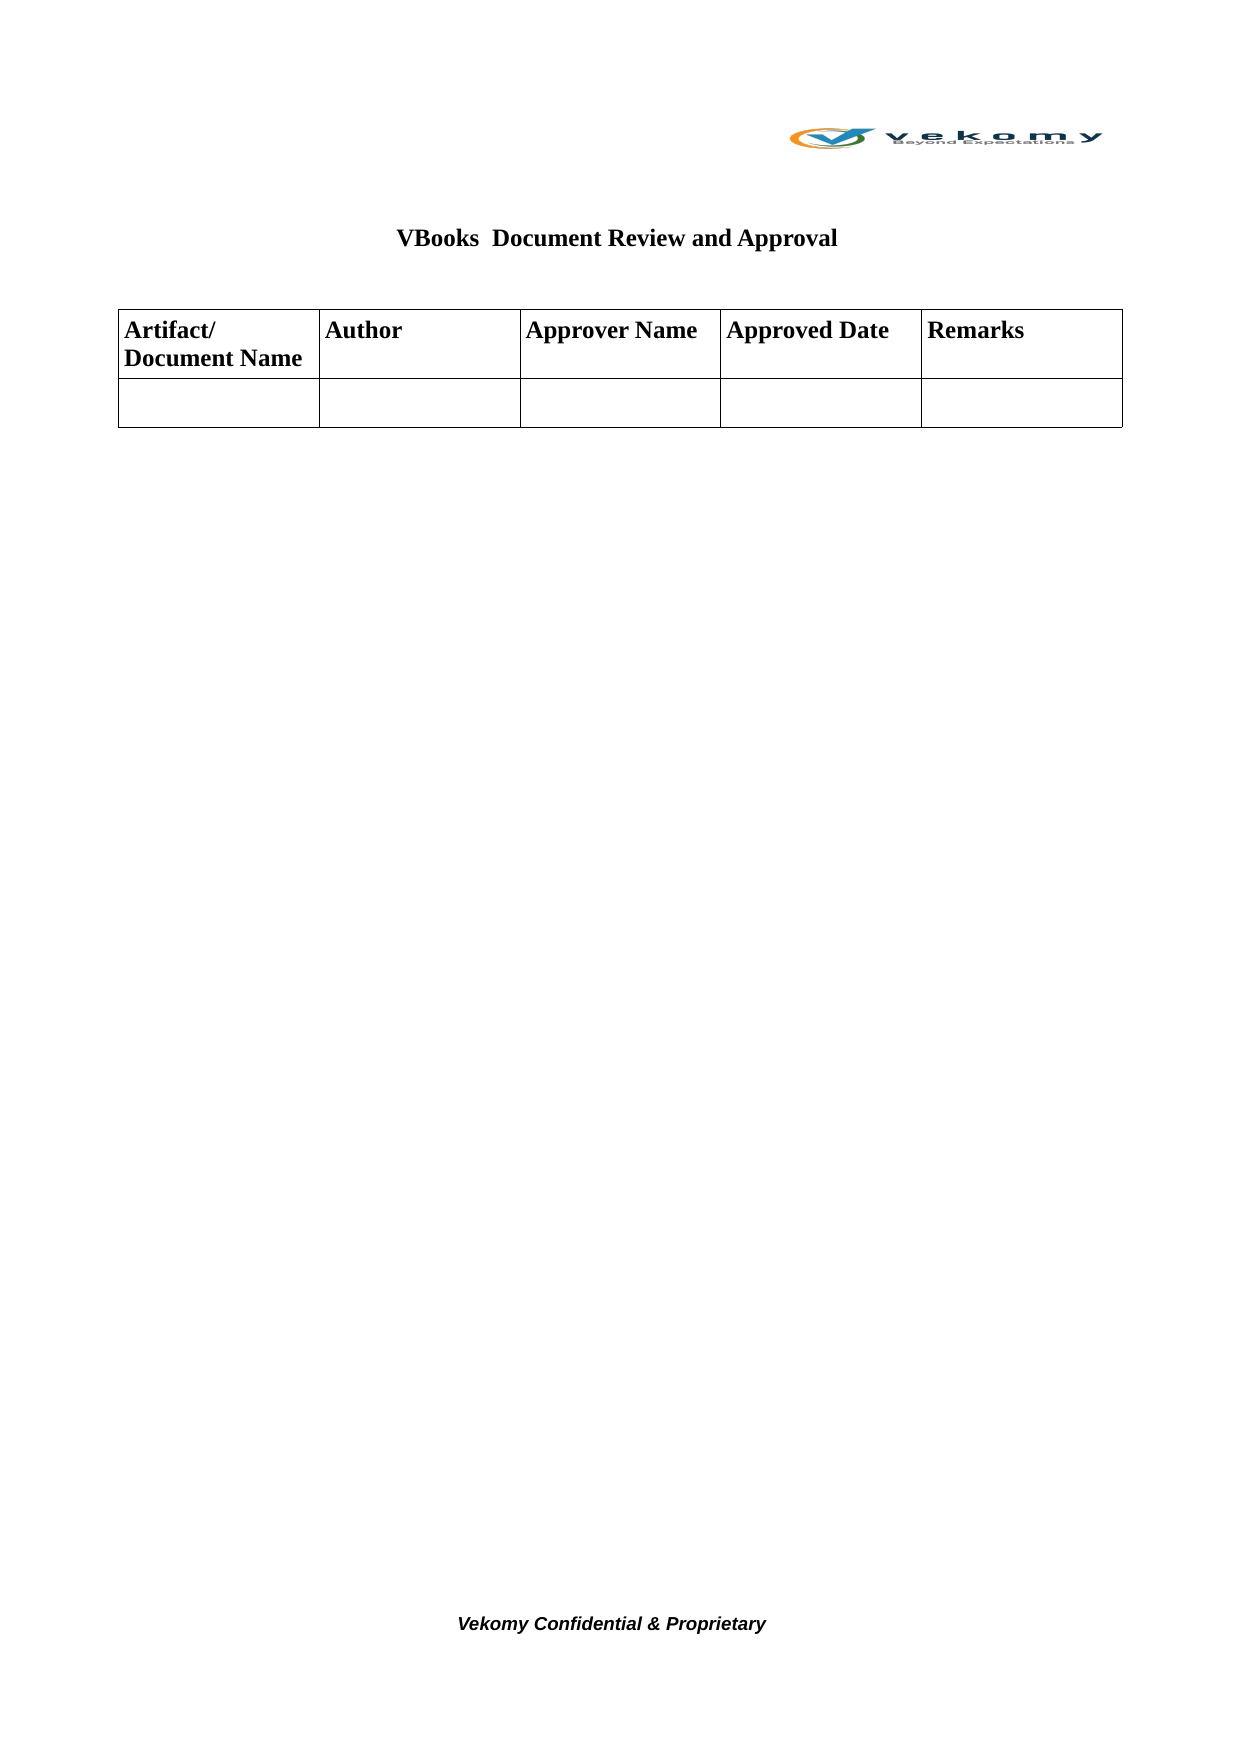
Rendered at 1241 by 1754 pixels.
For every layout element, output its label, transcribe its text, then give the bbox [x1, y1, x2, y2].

table_header Approved Date [721, 310, 921, 378]
table_cell [119, 379, 319, 427]
table_header Remarks [922, 310, 1122, 378]
table_header Artifact/ Document Name [119, 310, 319, 378]
picture [786, 127, 1106, 150]
table_cell [320, 379, 520, 427]
table_header Approver Name [521, 310, 720, 378]
text VBooks Document Review and Approval [118, 223, 1122, 251]
table_header Author [320, 310, 520, 378]
table_cell [521, 379, 720, 427]
table_cell [922, 379, 1122, 427]
table_cell [721, 379, 921, 427]
